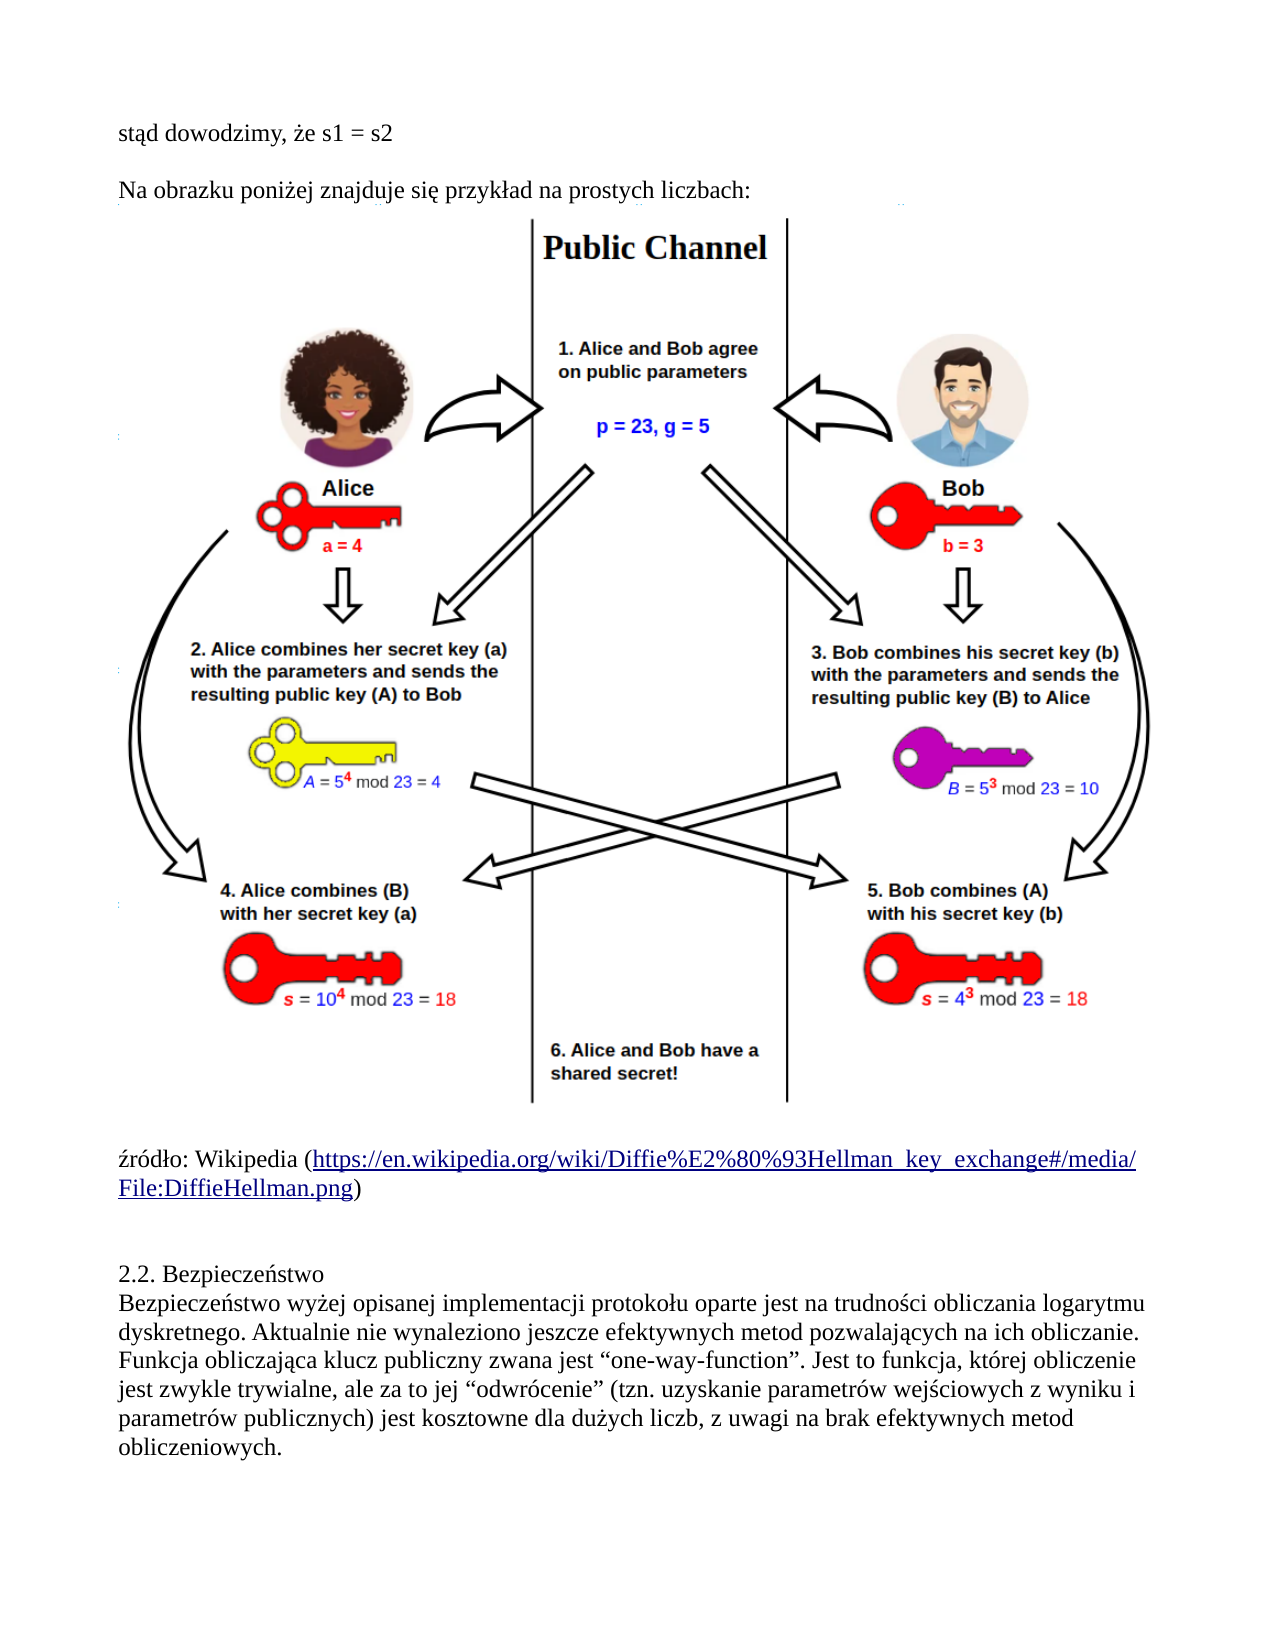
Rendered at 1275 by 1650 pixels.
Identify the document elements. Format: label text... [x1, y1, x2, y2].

picture [118, 204, 1157, 1116]
text 2.2. Bezpieczeństwo [118, 1259, 1157, 1288]
text Funkcja obliczająca klucz publiczny zwana jest “one-way-function”. Jest to funkcja, której obliczenie jest zwykle trywialne, ale za to jej “odwrócenie” (tzn. uzyskanie parametrów wejściowych z wyniku i parametrów publicznych) jest kosztowne dla dużych liczb, z uwagi na brak efektywnych metod obliczeniowych. [118, 1345, 1157, 1460]
text stąd dowodzimy, że s1 = s2 [118, 118, 1157, 147]
text Bezpieczeństwo wyżej opisanej implementacji protokołu oparte jest na trudności obliczania logarytmu dyskretnego. Aktualnie nie wynaleziono jeszcze efektywnych metod pozwalających na ich obliczanie. [118, 1288, 1157, 1345]
text Na obrazku poniżej znajduje się przykład na prostych liczbach: [118, 176, 1157, 204]
text źródło: Wikipedia (https://en.wikipedia.org/wiki/Diffie%E2%80%93Hellman_key_exchange#/media/File:DiffieHellman.png) [118, 1116, 1157, 1202]
